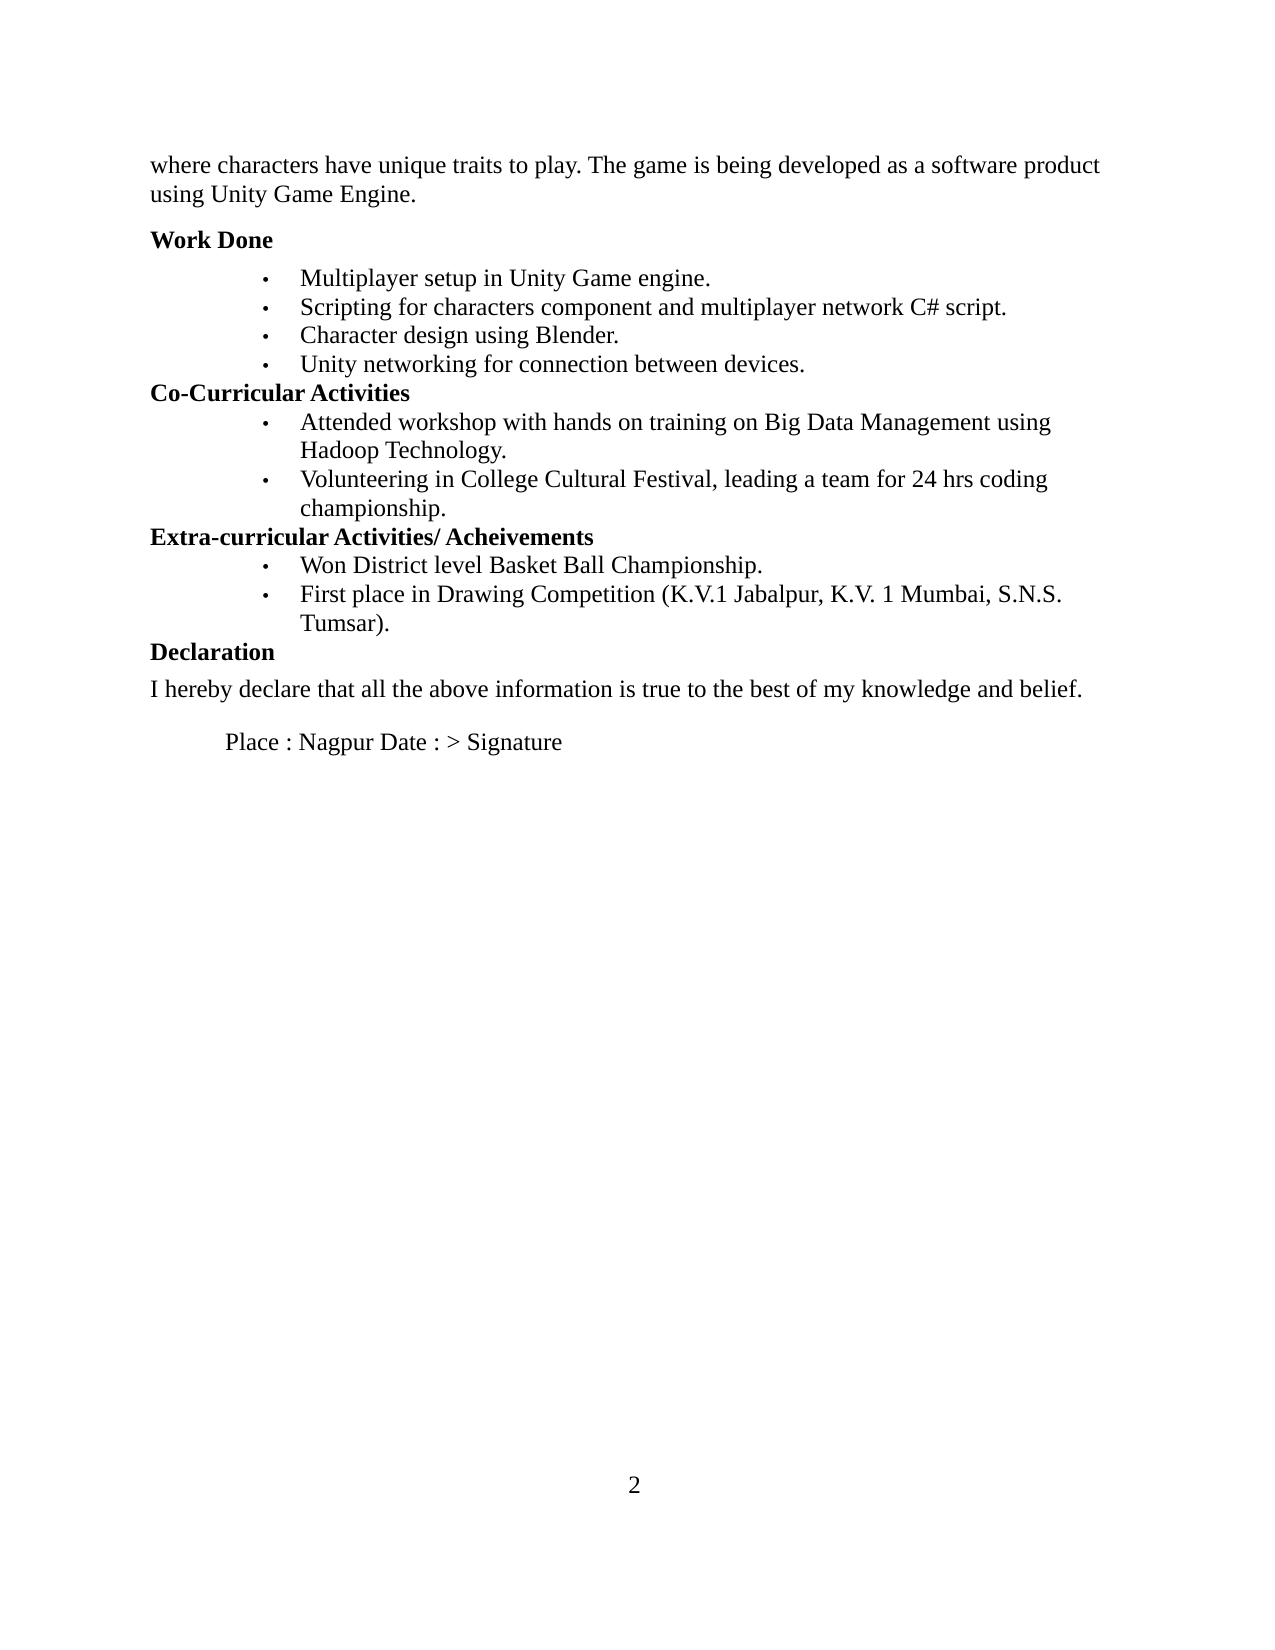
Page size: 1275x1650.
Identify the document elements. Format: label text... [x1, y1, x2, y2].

list First place in Drawing Competition (K.V.1 Jabalpur, K.V. 1 Mumbai, S.N.S. Tumsar). [262, 579, 1125, 637]
list Scripting for characters component and multiplayer network C# script. [262, 292, 1125, 321]
text Extra-curricular Activities/ Acheivements [150, 522, 1125, 551]
list Character design using Blender. [262, 321, 1125, 349]
text Place : Nagpur Date : > Signature [225, 727, 1125, 756]
text Declaration [150, 637, 1125, 666]
list Attended workshop with hands on training on Big Data Management using Hadoop Technology. [262, 407, 1125, 464]
list Volunteering in College Cultural Festival, leading a team for 24 hrs coding championship. [262, 464, 1125, 522]
list Multiplayer setup in Unity Game engine. [262, 263, 1125, 292]
list Unity networking for connection between devices. [262, 349, 1125, 378]
list Won District level Basket Ball Championship. [262, 551, 1125, 579]
text Co-Curricular Activities [150, 378, 1125, 407]
text Work Done [150, 225, 1125, 254]
text I hereby declare that all the above information is true to the best of my knowledge and belief. [150, 674, 1125, 703]
text where characters have unique traits to play. The game is being developed as a software product using Unity Game Engine. [150, 150, 1125, 207]
